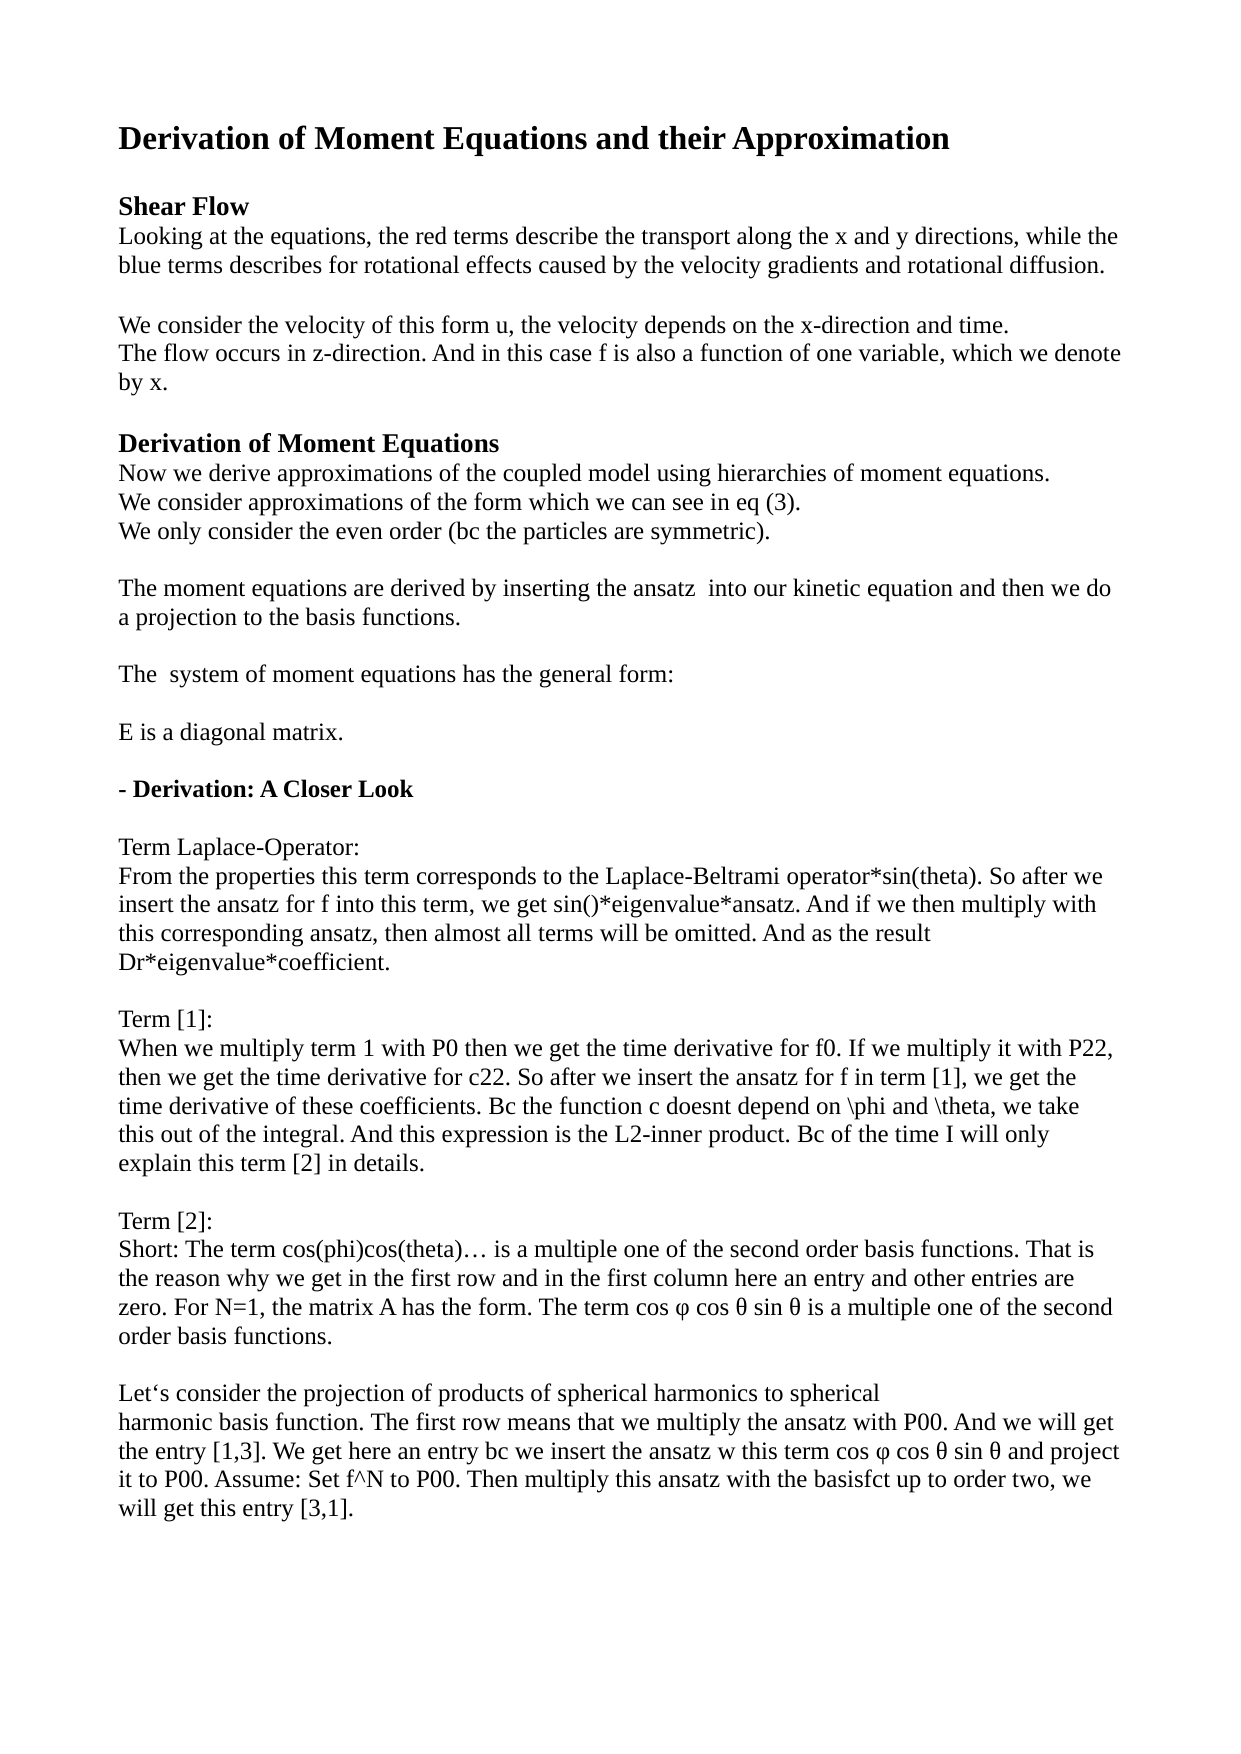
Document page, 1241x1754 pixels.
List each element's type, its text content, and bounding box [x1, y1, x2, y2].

text Shear Flow [118, 190, 1122, 221]
text - Derivation: A Closer Look [118, 774, 1122, 803]
text Derivation of Moment Equations and their Approximation [118, 118, 1122, 156]
text Now we derive approximations of the coupled model using hierarchies of moment equations. [118, 458, 1122, 487]
text The flow occurs in z-direction. And in this case f is also a function of one variable, which we denote by x. [118, 338, 1122, 396]
text Term Laplace-Operator: [118, 832, 1122, 861]
text We consider approximations of the form which we can see in eq (3). [118, 487, 1122, 516]
text Short: The term cos(phi)cos(theta)… is a multiple one of the second order basis functions. That is [118, 1234, 1122, 1263]
text The moment equations are derived by inserting the ansatz into our kinetic equation and then we do a projection to the basis functions. [118, 573, 1122, 631]
text When we multiply term 1 with P0 then we get the time derivative for f0. If we multiply it with P22, then we get the time derivative for c22. So after we insert the ansatz for f in term [1], we get the time derivative of these coefficients. Bc the function c doesnt depend on \phi and \theta, we take this out of the integral. And this expression is the L2-inner product. Bc of the time I will only explain this term [2] in details. [118, 1033, 1122, 1177]
text Term [1]: [118, 1004, 1122, 1033]
text The system of moment equations has the general form: [118, 659, 1122, 688]
text zero. For N=1, the matrix A has the form. The term cos φ cos θ sin θ is a multiple one of the second order basis functions. [118, 1292, 1122, 1349]
text Derivation of Moment Equations [118, 427, 1122, 458]
text Let‘s consider the projection of products of spherical harmonics to spherical [118, 1378, 1122, 1407]
text Looking at the equations, the red terms describe the transport along the x and y directions, while the blue terms describes for rotational effects caused by the velocity gradients and rotational diffusion. [118, 221, 1122, 279]
text E is a diagonal matrix. [118, 717, 1122, 746]
text We only consider the even order (bc the particles are symmetric). [118, 516, 1122, 544]
text harmonic basis function. The first row means that we multiply the ansatz with P00. And we will get the entry [1,3]. We get here an entry bc we insert the ansatz w this term cos φ cos θ sin θ and project it to P00. Assume: Set f^N to P00. Then multiply this ansatz with the basisfct up to order two, we will get this entry [3,1]. [118, 1407, 1122, 1522]
text From the properties this term corresponds to the Laplace-Beltrami operator*sin(theta). So after we insert the ansatz for f into this term, we get sin()*eigenvalue*ansatz. And if we then multiply with this corresponding ansatz, then almost all terms will be omitted. And as the result Dr*eigenvalue*coefficient. [118, 861, 1122, 976]
text Term [2]: [118, 1206, 1122, 1234]
text We consider the velocity of this form u, the velocity depends on the x-direction and time. [118, 310, 1122, 338]
text the reason why we get in the first row and in the first column here an entry and other entries are [118, 1263, 1122, 1292]
